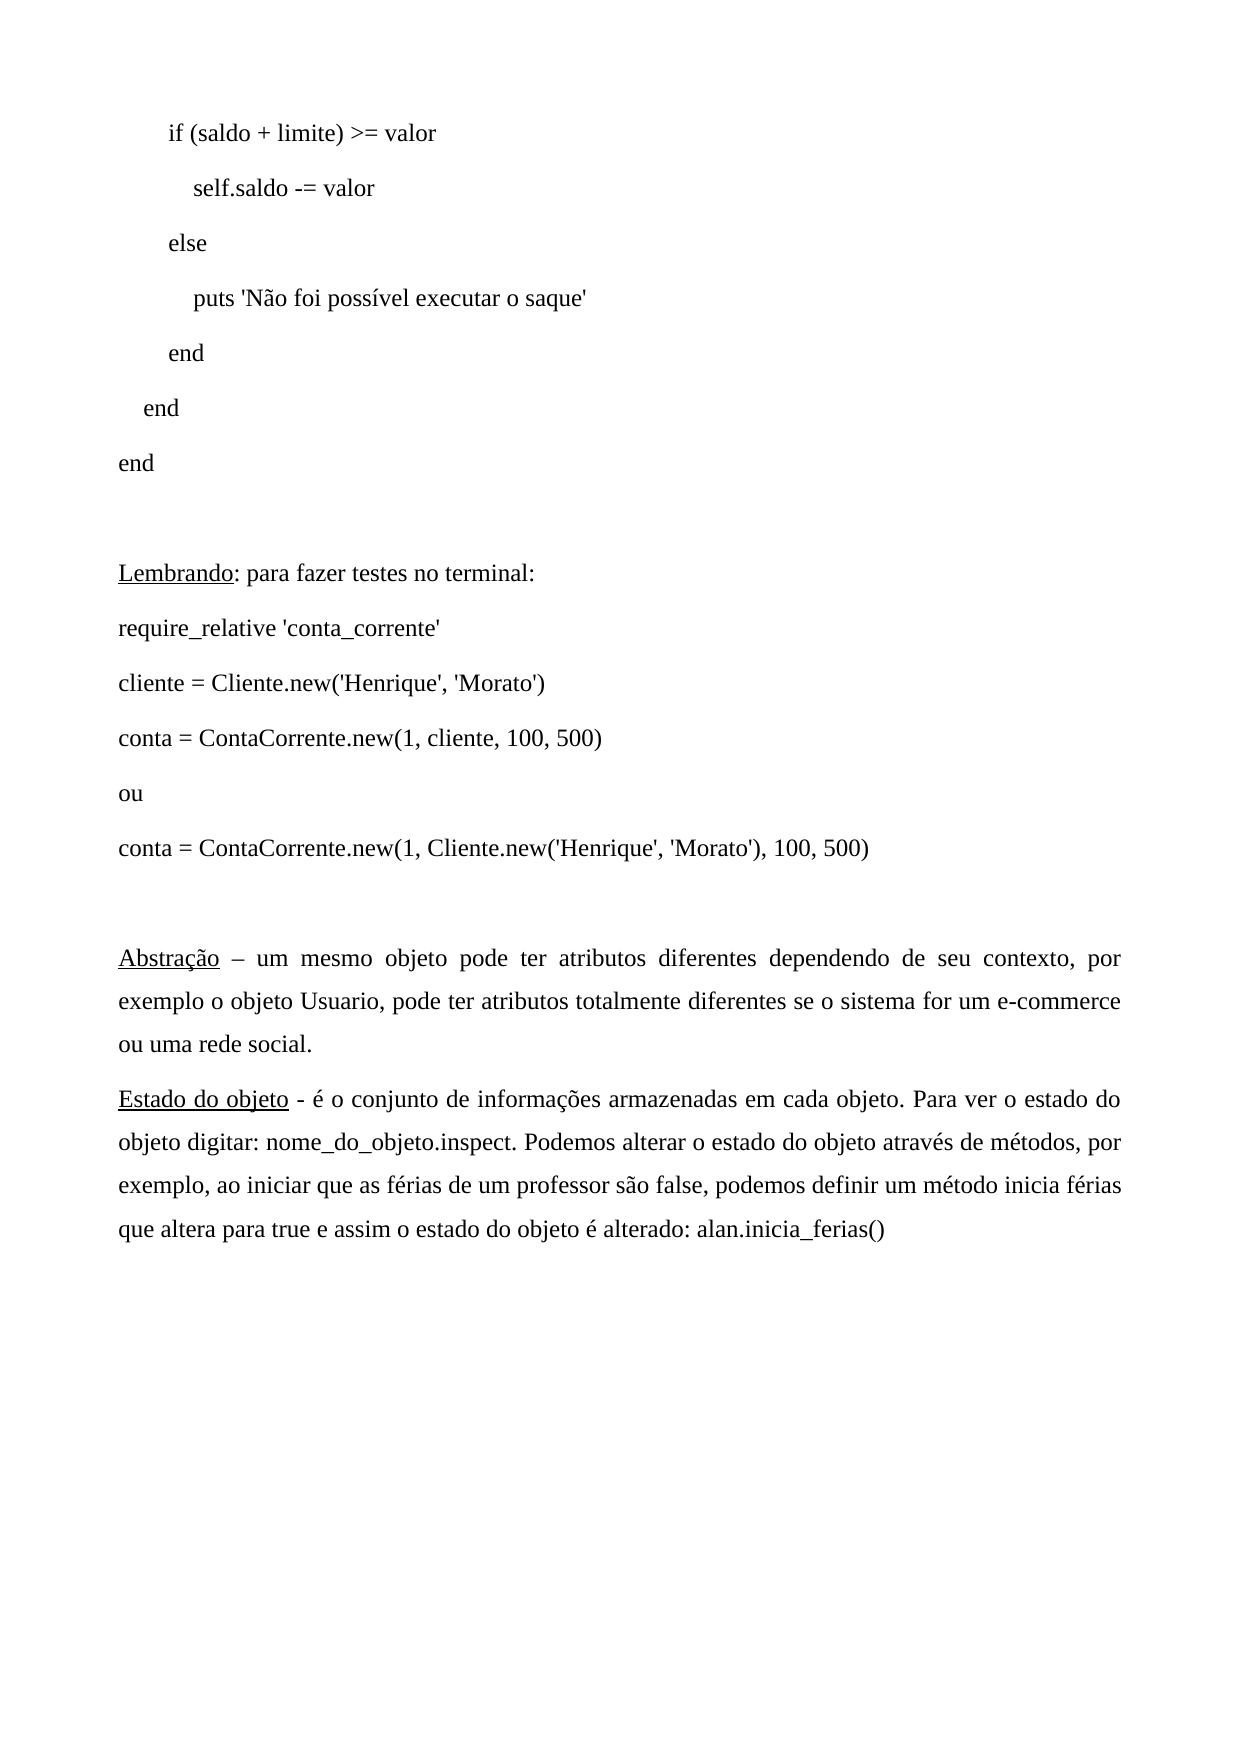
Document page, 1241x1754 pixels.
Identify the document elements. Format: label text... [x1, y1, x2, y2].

text Lembrando: para fazer testes no terminal: [118, 558, 1122, 587]
text cliente = Cliente.new('Henrique', 'Morato') [118, 668, 1122, 697]
text require_relative 'conta_corrente' [118, 613, 1122, 642]
text end [118, 338, 1122, 367]
text end [118, 393, 1122, 422]
text puts 'Não foi possível executar o saque' [118, 283, 1122, 312]
text if (saldo + limite) >= valor [118, 118, 1122, 147]
text Estado do objeto - é o conjunto de informações armazenadas em cada objeto. Para ver o estado do objeto digitar: nome_do_objeto.inspect. Podemos alterar o estado do objeto através de métodos, por exemplo, ao iniciar que as férias de um professor são false, podemos definir um método inicia férias que altera para true e assim o estado do objeto é alterado: alan.inicia_ferias() [118, 1084, 1122, 1242]
text ou [118, 778, 1122, 807]
text else [118, 228, 1122, 257]
text Abstração – um mesmo objeto pode ter atributos diferentes dependendo de seu contexto, por exemplo o objeto Usuario, pode ter atributos totalmente diferentes se o sistema for um e-commerce ou uma rede social. [118, 943, 1122, 1058]
text conta = ContaCorrente.new(1, Cliente.new('Henrique', 'Morato'), 100, 500) [118, 833, 1122, 862]
text end [118, 448, 1122, 477]
text self.saldo -= valor [118, 173, 1122, 202]
text conta = ContaCorrente.new(1, cliente, 100, 500) [118, 723, 1122, 752]
